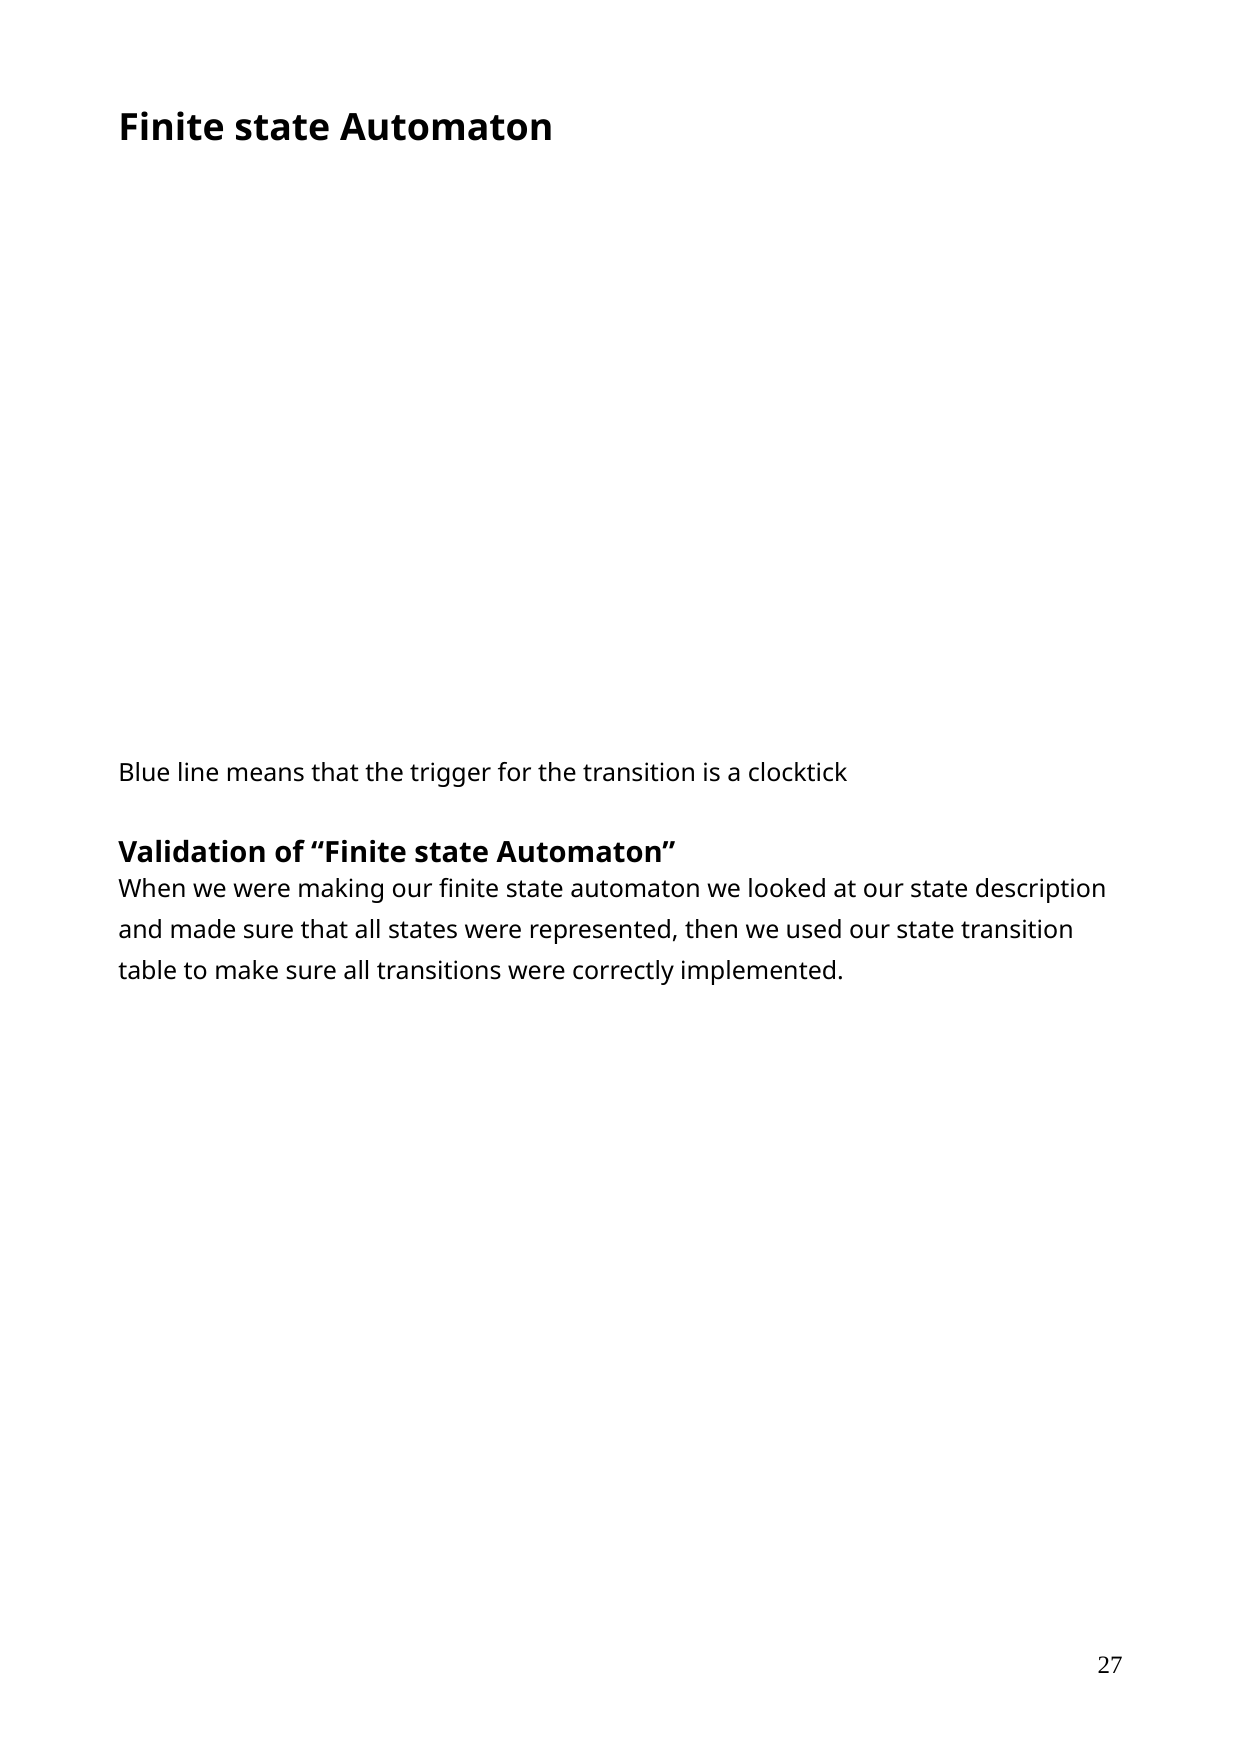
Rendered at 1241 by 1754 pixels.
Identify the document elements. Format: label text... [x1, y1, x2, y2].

text When we were making our finite state automaton we looked at our state description and made sure that all states were represented, then we used our state transition table to make sure all transitions were correctly implemented. [118, 871, 1122, 987]
text Blue line means that the trigger for the transition is a clocktick [118, 163, 1122, 789]
subtitle Finite state Automaton [118, 100, 1122, 151]
subtitle Validation of “Finite state Automaton” [118, 831, 1122, 871]
